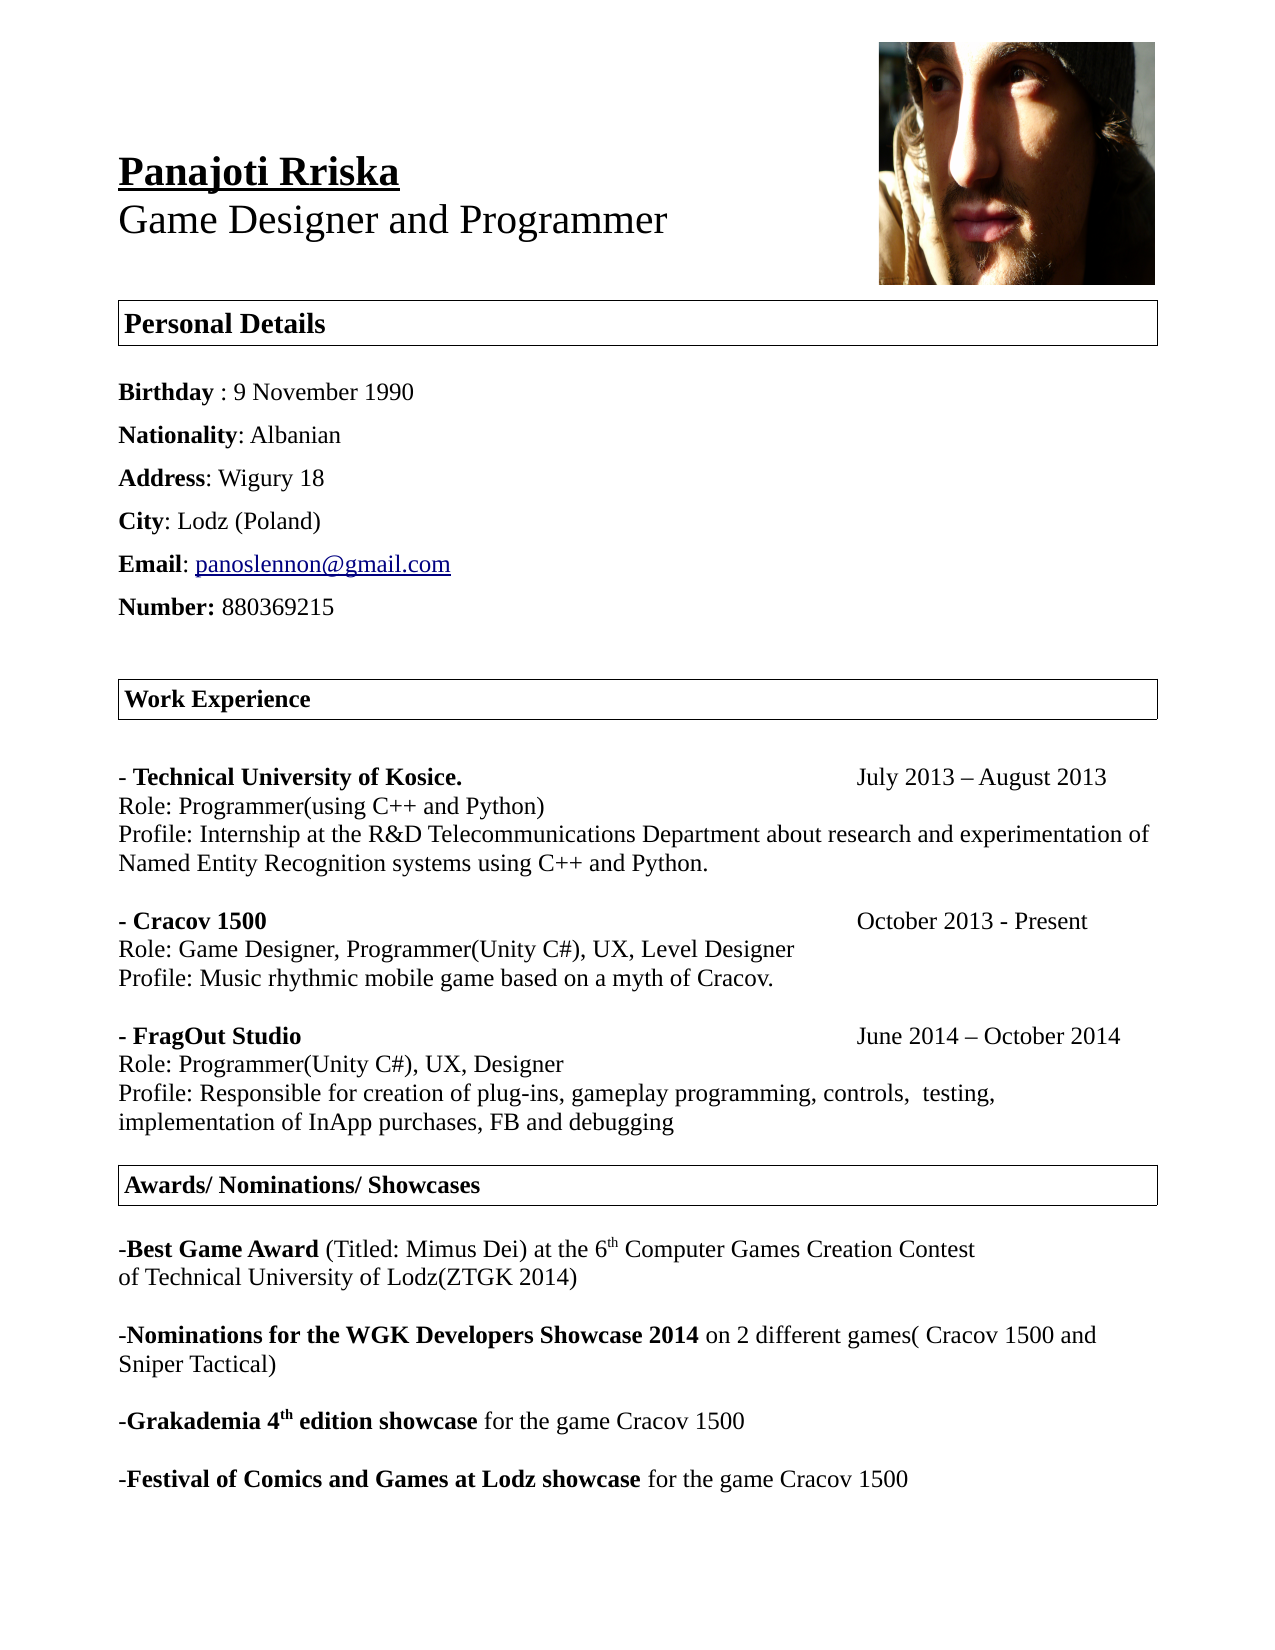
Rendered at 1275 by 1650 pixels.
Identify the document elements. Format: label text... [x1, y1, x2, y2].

text -Grakademia 4th edition showcase for the game Cracov 1500 [118, 1406, 1157, 1435]
text Role: Game Designer, Programmer(Unity C#), UX, Level Designer [118, 934, 1157, 963]
text Role: Programmer(using C++ and Python) [118, 791, 1157, 819]
table_header Work Experience [119, 680, 1157, 719]
table_header Personal Details [119, 301, 1157, 345]
text City: Lodz (Poland) [118, 506, 1157, 535]
text Profile: Responsible for creation of plug-ins, gameplay programming, controls, testing, implementation of InApp purchases, FB and debugging [118, 1078, 1157, 1136]
text Birthday : 9 November 1990 [118, 377, 1157, 405]
text Number: 880369215 [118, 592, 1157, 621]
text - Technical University of Kosice. July 2013 – August 2013 [118, 762, 1157, 791]
picture [878, 42, 1155, 285]
text -Festival of Comics and Games at Lodz showcase for the game Cracov 1500 [118, 1464, 1157, 1492]
text -Best Game Award (Titled: Mimus Dei) at the 6th Computer Games Creation Contest [118, 1234, 1157, 1262]
text Panajoti Rriska [118, 147, 878, 195]
table_header Awards/ Nominations/ Showcases [119, 1166, 1157, 1205]
text -Nominations for the WGK Developers Showcase 2014 on 2 different games( Cracov 1500 and Sniper Tactical) [118, 1320, 1157, 1377]
text Profile: Internship at the R&D Telecommunications Department about research and experimentation of Named Entity Recognition systems using C++ and Python. [118, 819, 1157, 877]
text Address: Wigury 18 [118, 463, 1157, 492]
text - Cracov 1500 October 2013 - Present [118, 906, 1157, 934]
text Nationality: Albanian [118, 420, 1157, 448]
text Role: Programmer(Unity C#), UX, Designer [118, 1049, 1157, 1078]
text - FragOut Studio June 2014 – October 2014 [118, 1021, 1157, 1049]
text of Technical University of Lodz(ZTGK 2014) [118, 1262, 1157, 1291]
text Game Designer and Programmer [118, 195, 878, 243]
text Email: panoslennon@gmail.com [118, 549, 1157, 578]
text Profile: Music rhythmic mobile game based on a myth of Cracov. [118, 963, 1157, 992]
